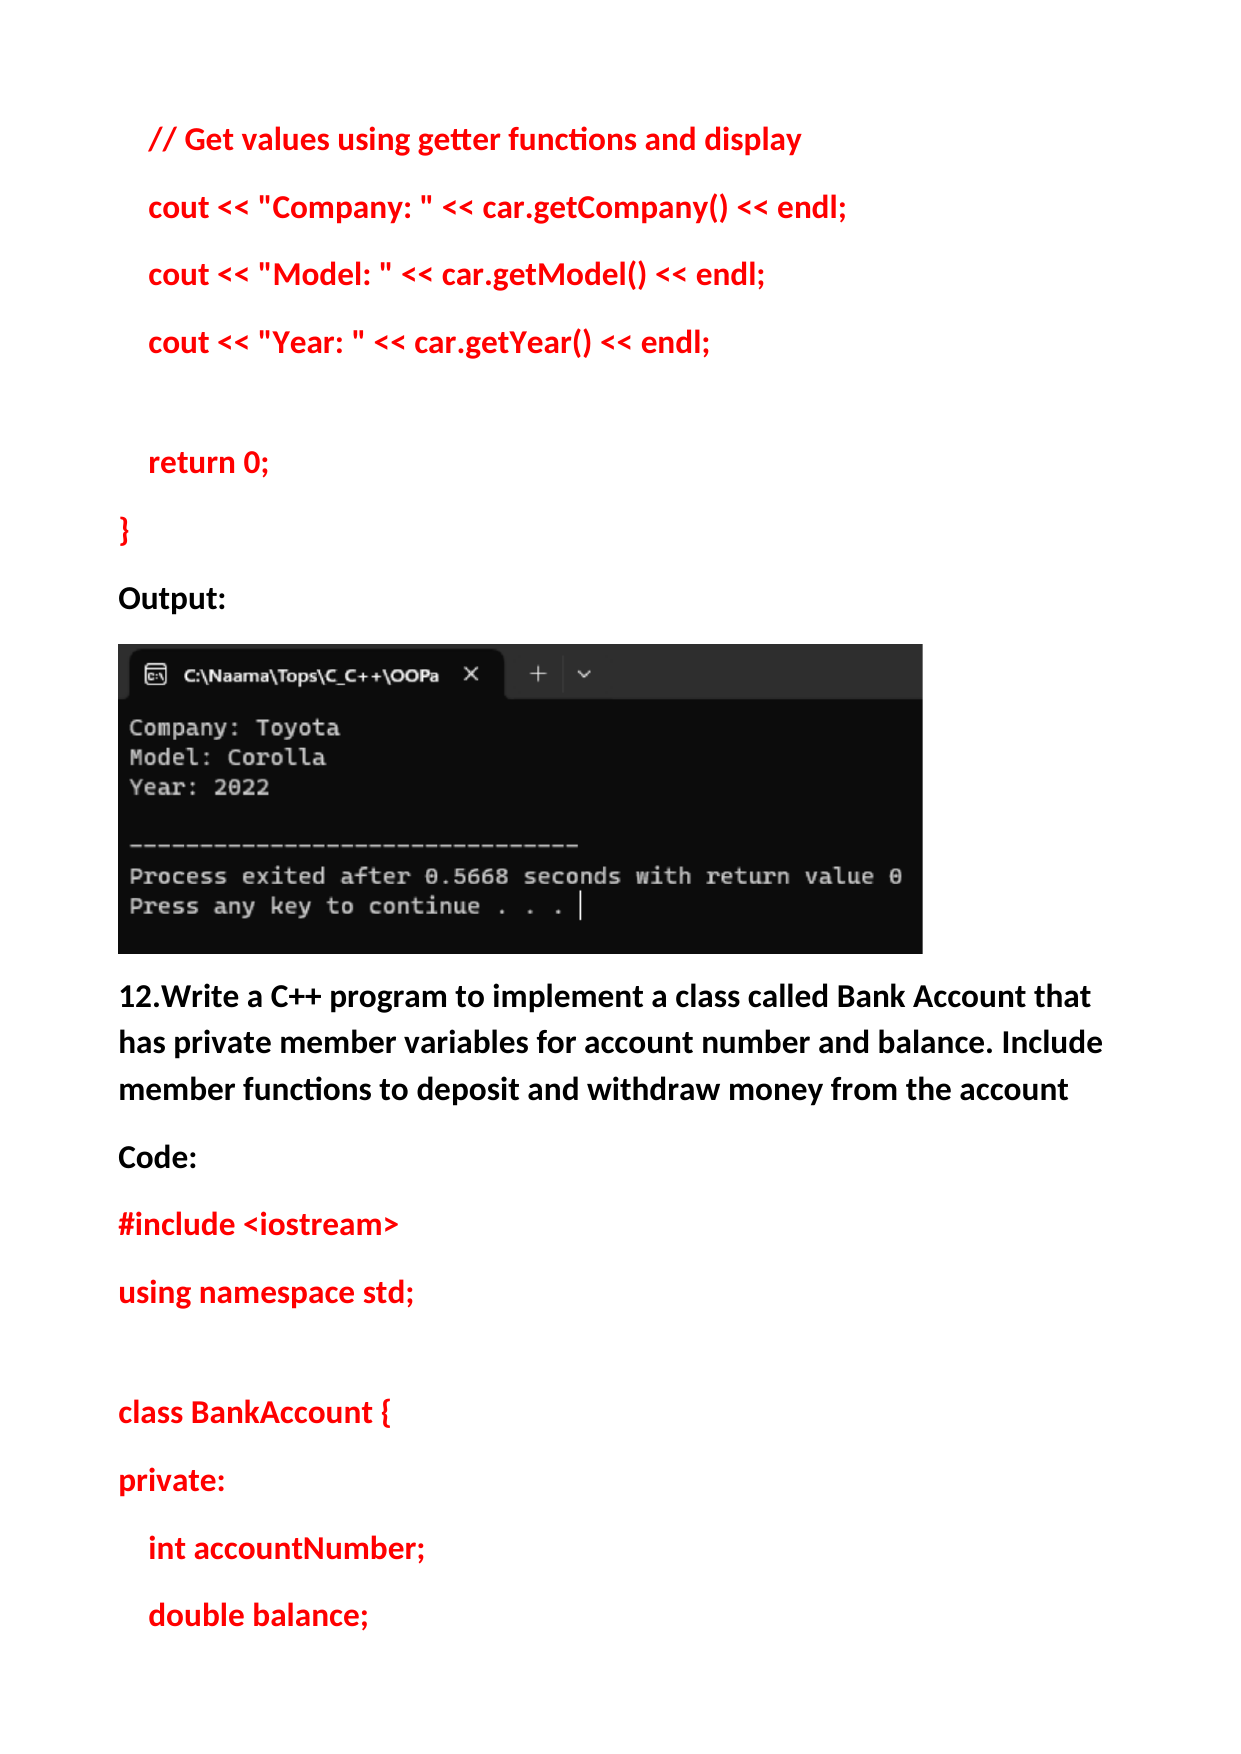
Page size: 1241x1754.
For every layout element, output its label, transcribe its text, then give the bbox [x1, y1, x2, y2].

text 12.Write a C++ program to implement a class called Bank Account that has private member variables for account number and balance. Include member functions to deposit and withdraw money from the account [118, 974, 1122, 1109]
text } [118, 509, 1122, 550]
text int accountNumber; [118, 1527, 1122, 1567]
text cout << "Year: " << car.getYear() << endl; [118, 321, 1122, 362]
text double balance; [118, 1594, 1122, 1635]
text Output: [118, 577, 1122, 617]
text class BankAccount { [118, 1392, 1122, 1432]
text Code: [118, 1136, 1122, 1176]
text // Get values using getter functions and display [118, 118, 1122, 159]
text private: [118, 1459, 1122, 1500]
text using namespace std; [118, 1271, 1122, 1312]
text return 0; [118, 442, 1122, 482]
text cout << "Company: " << car.getCompany() << endl; [118, 186, 1122, 226]
text cout << "Model: " << car.getModel() << endl; [118, 253, 1122, 294]
text #include <iostream> [118, 1203, 1122, 1244]
